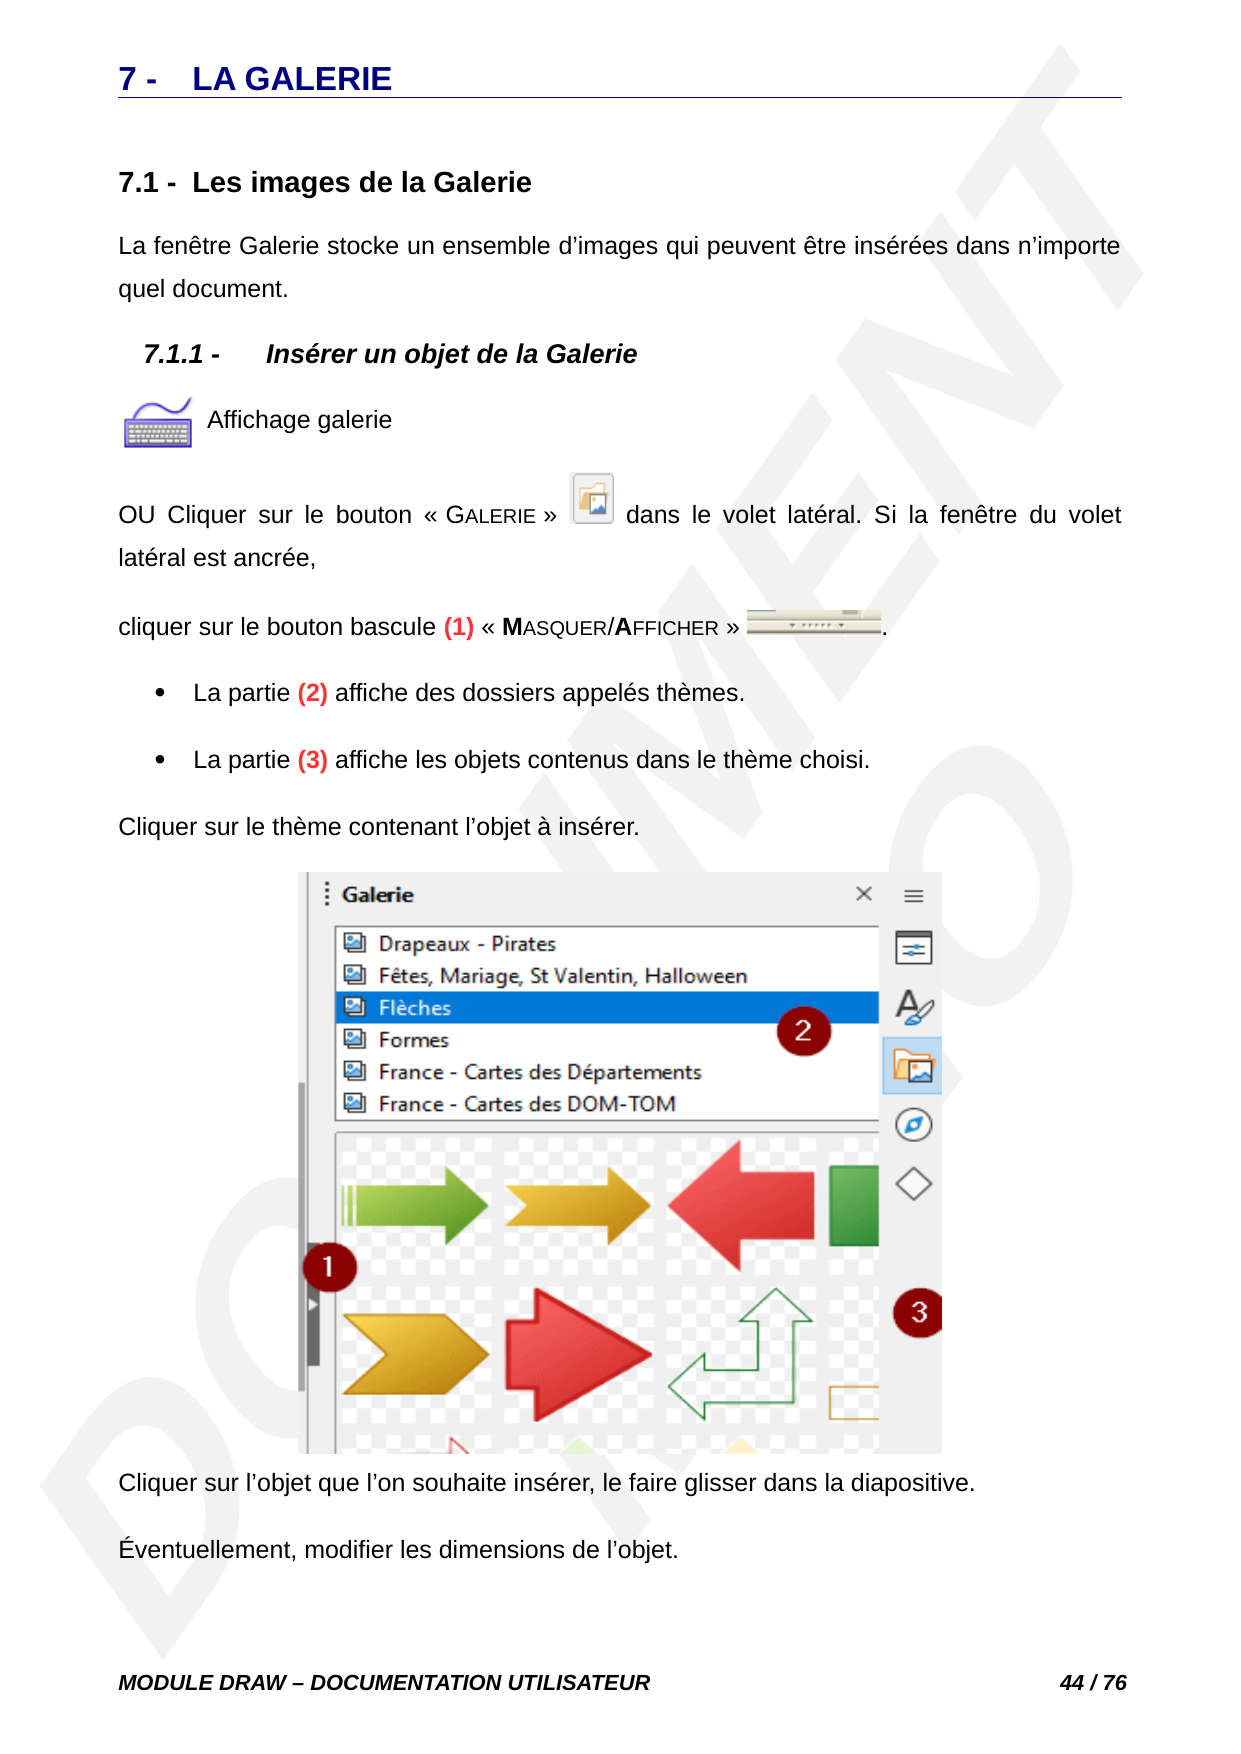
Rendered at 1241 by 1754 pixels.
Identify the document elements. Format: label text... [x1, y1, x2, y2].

text Affichage galerie [195, 405, 1122, 434]
text OU Cliquer sur le bouton « Galerie » dans le volet latéral. Si la fenêtre du volet latéral est ancrée, [118, 472, 1122, 572]
subtitle Insérer un objet de la Galerie [143, 338, 1122, 369]
picture [746, 610, 882, 635]
text cliquer sur le bouton bascule (1) « Masquer/Afficher » . [118, 610, 1122, 640]
text Cliquer sur le thème contenant l’objet à insérer. [118, 812, 1122, 841]
text La fenêtre Galerie stocke un ensemble d’images qui peuvent être insérées dans n’importe quel document. [118, 231, 1122, 303]
picture [568, 472, 614, 524]
list La partie (2) affiche des dossiers appelés thèmes. [156, 678, 1122, 707]
subtitle Les images de la Galerie [118, 166, 1122, 199]
picture [298, 872, 942, 1454]
text Éventuellement, modifier les dimensions de l’objet. [118, 1535, 1122, 1564]
picture [120, 386, 195, 462]
list La partie (3) affiche les objets contenus dans le thème choisi. [156, 745, 1122, 774]
text Cliquer sur l’objet que l’on souhaite insérer, le faire glisser dans la diapositive. [118, 879, 1122, 1497]
subtitle la Galerie [118, 59, 1122, 97]
